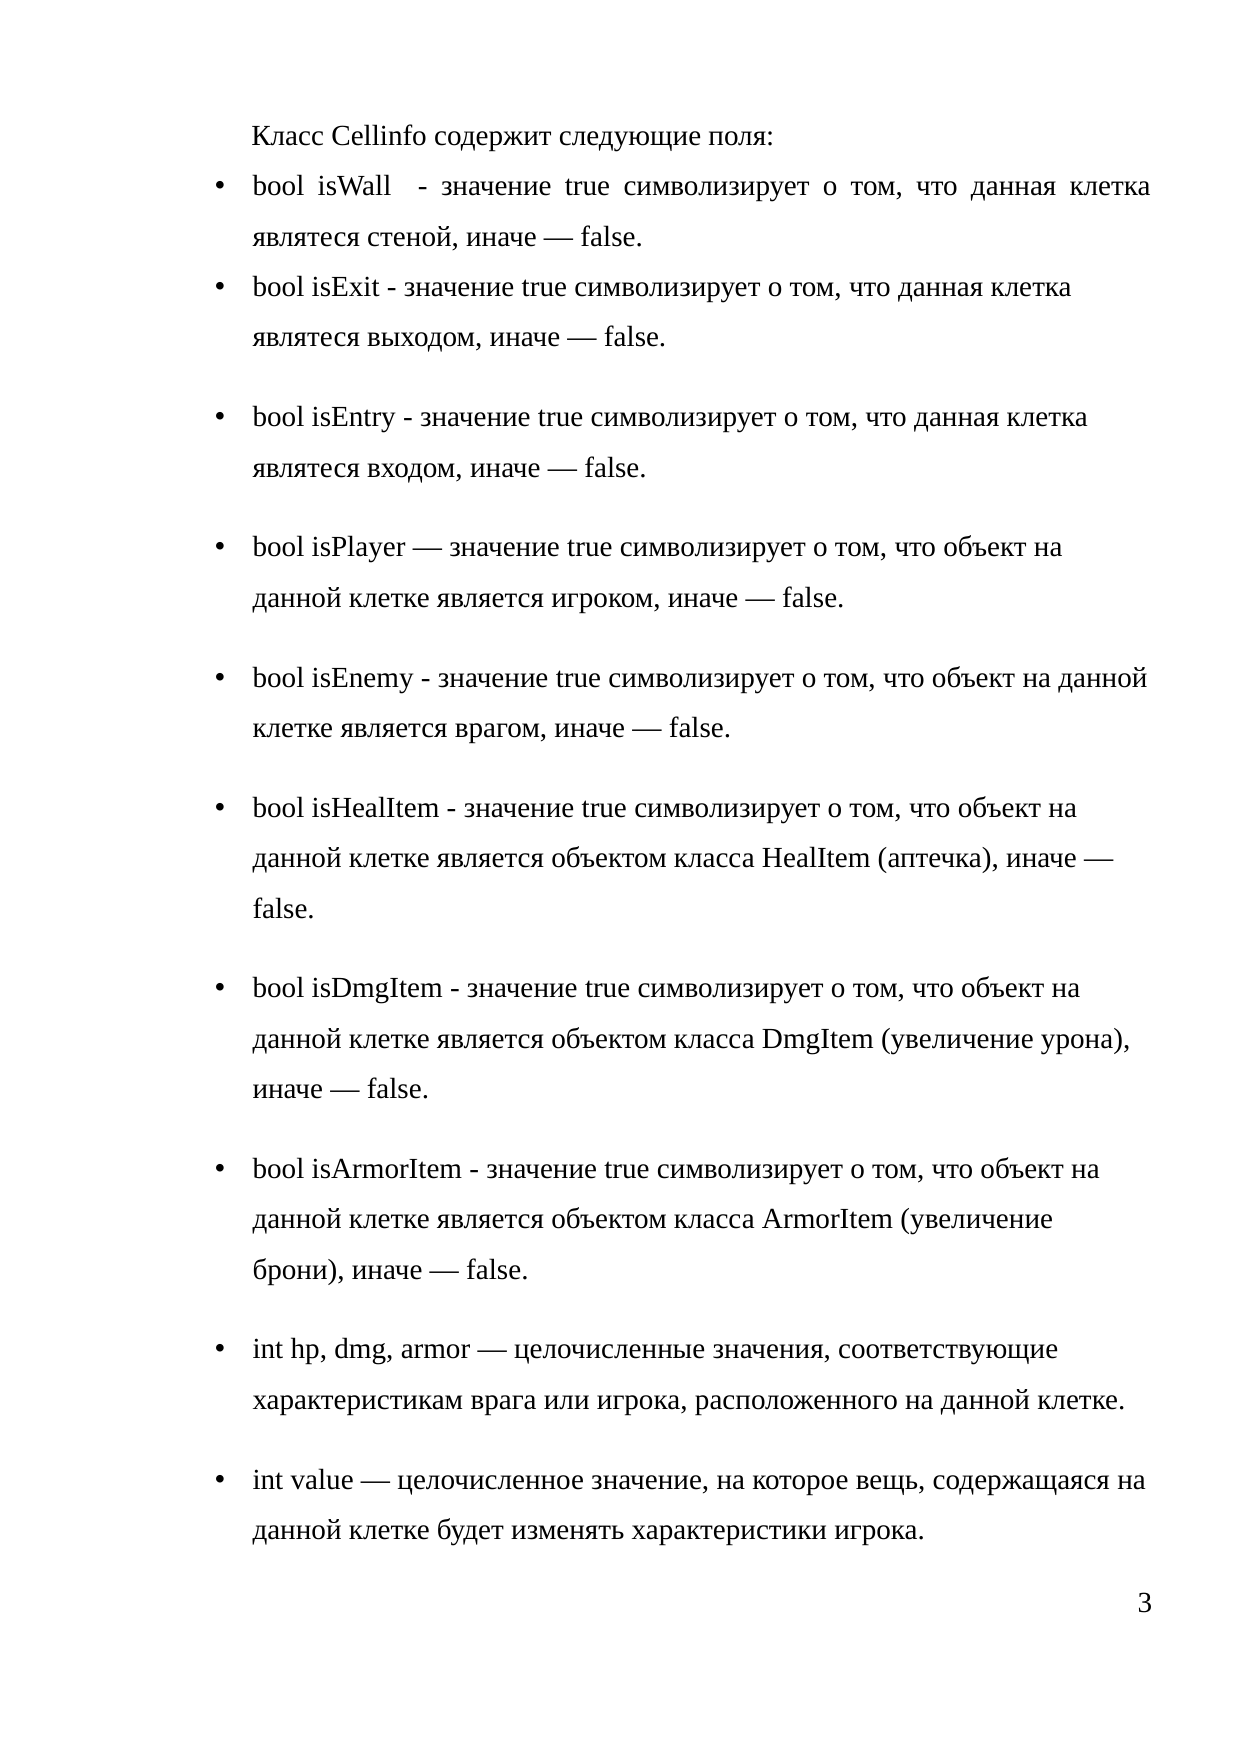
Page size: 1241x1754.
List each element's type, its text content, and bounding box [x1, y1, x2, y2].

list bool isPlayer — значение true символизирует о том, что объект на данной клетке является игроком, иначе — false. [215, 529, 1152, 613]
list bool isHealItem - значение true символизирует о том, что объект на данной клетке является объектом класса HealItem (аптечка), иначе — false. [215, 790, 1152, 924]
list int value — целочисленное значение, на которое вещь, содержащаяся на данной клетке будет изменять характеристики игрока. [215, 1462, 1152, 1546]
list int hp, dmg, armor — целочисленные значения, соответствующие характеристикам врага или игрока, расположенного на данной клетке. [215, 1332, 1152, 1416]
list bool isExit - значение true символизирует о том, что данная клетка являтеся выходом, иначе — false. [215, 269, 1152, 353]
list bool isDmgItem - значение true символизирует о том, что объект на данной клетке является объектом класса DmgItem (увеличение урона), иначе — false. [215, 971, 1152, 1105]
text Класс Cellinfo содержит следующие поля: [177, 118, 1152, 152]
list bool isEntry - значение true символизирует о том, что данная клетка являтеся входом, иначе — false. [215, 399, 1152, 483]
list bool isEnemy - значение true символизирует о том, что объект на данной клетке является врагом, иначе — false. [215, 660, 1152, 744]
list bool isWall - значение true символизирует о том, что данная клетка являтеся стеной, иначе — false. [215, 168, 1152, 252]
list bool isArmorItem - значение true символизирует о том, что объект на данной клетке является объектом класса ArmorItem (увеличение брони), иначе — false. [215, 1151, 1152, 1285]
